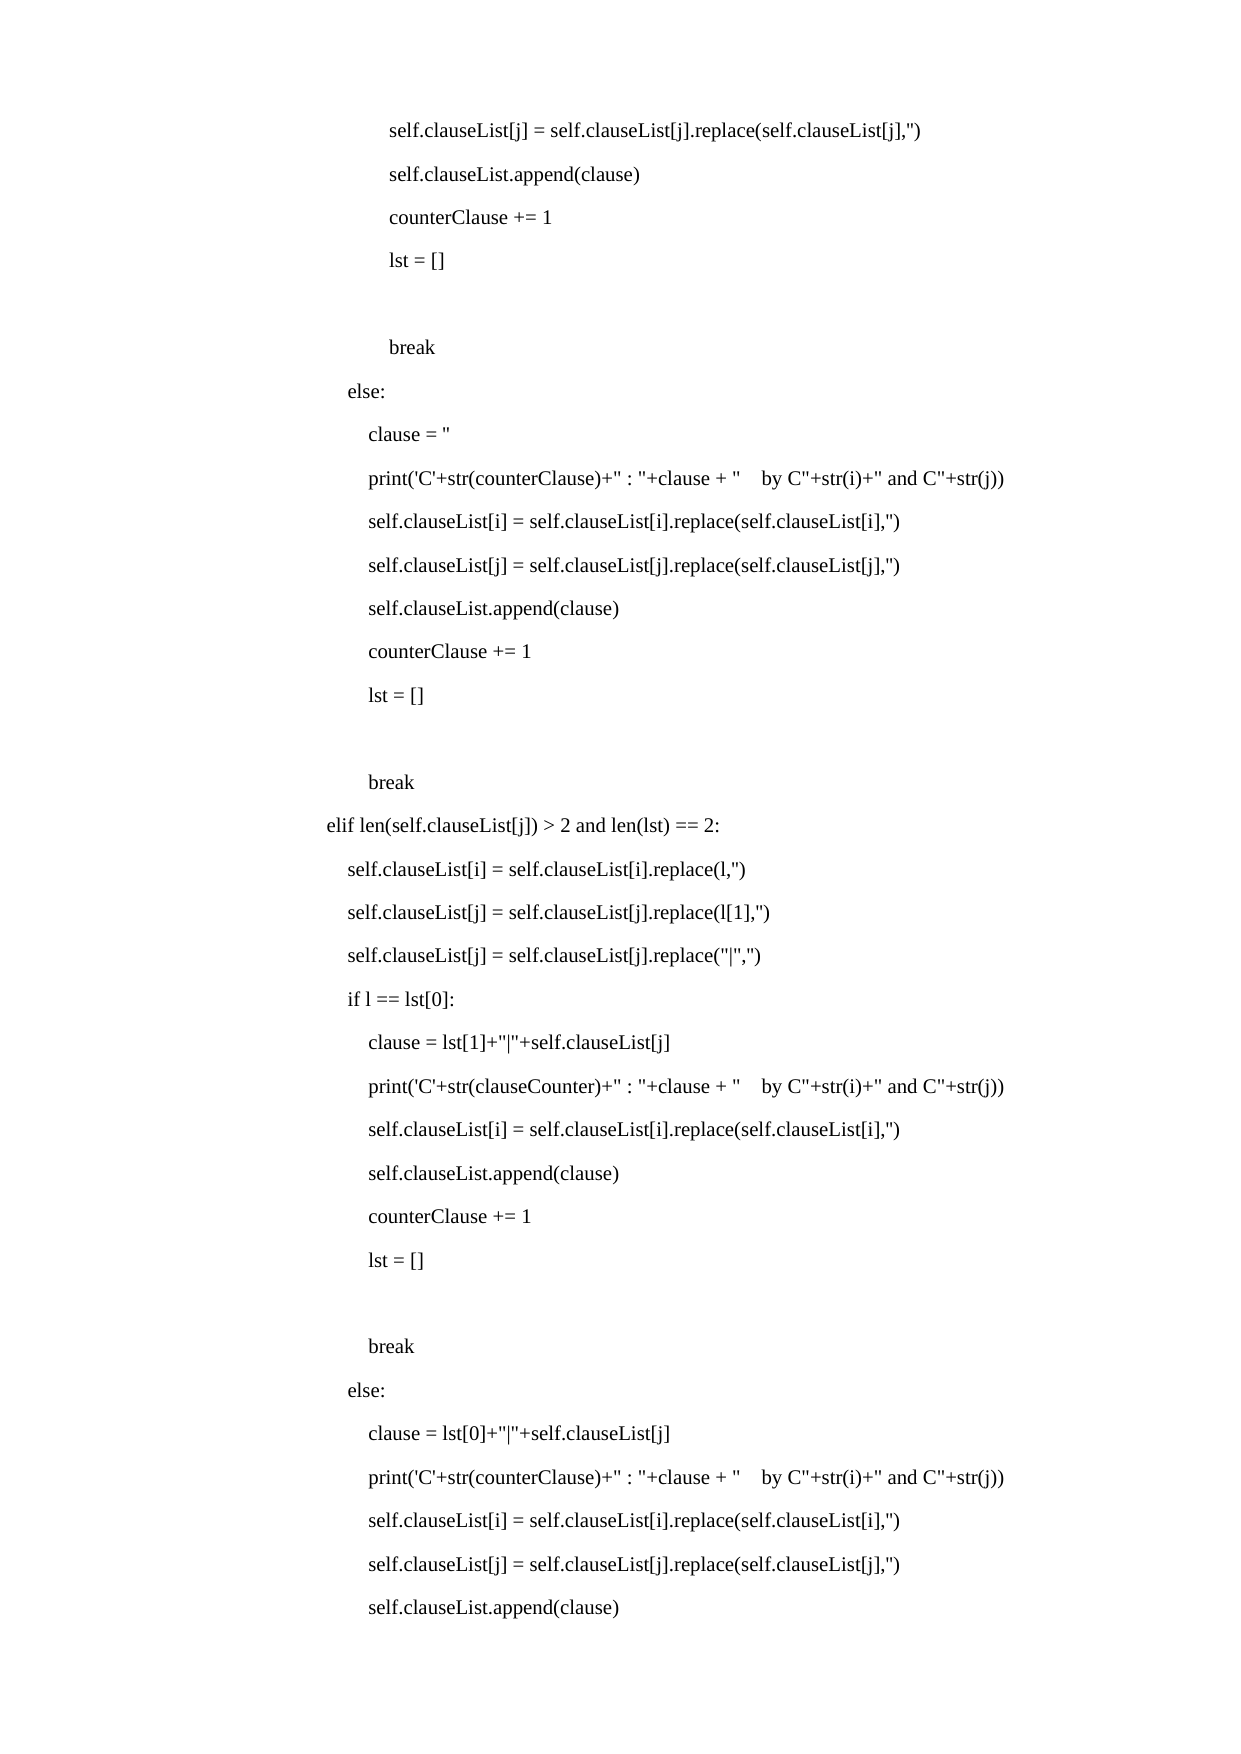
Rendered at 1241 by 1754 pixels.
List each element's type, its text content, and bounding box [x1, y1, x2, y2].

text self.clauseList.append(clause) [118, 596, 1122, 620]
text print('C'+str(counterClause)+" : "+clause + " by C"+str(i)+" and C"+str(j)) [118, 1465, 1122, 1489]
text else: [118, 1378, 1122, 1402]
text self.clauseList[i] = self.clauseList[i].replace(l,'') [118, 857, 1122, 881]
text break [118, 335, 1122, 359]
text lst = [] [118, 683, 1122, 707]
text self.clauseList[i] = self.clauseList[i].replace(self.clauseList[i],'') [118, 1508, 1122, 1532]
text self.clauseList[j] = self.clauseList[j].replace(self.clauseList[j],'') [118, 1552, 1122, 1576]
text clause = '' [118, 422, 1122, 446]
text else: [118, 379, 1122, 403]
text self.clauseList[j] = self.clauseList[j].replace(l[1],'') [118, 900, 1122, 924]
text self.clauseList.append(clause) [118, 1595, 1122, 1619]
text break [118, 770, 1122, 794]
text print('C'+str(counterClause)+" : "+clause + " by C"+str(i)+" and C"+str(j)) [118, 466, 1122, 490]
text counterClause += 1 [118, 1204, 1122, 1228]
text clause = lst[1]+"|"+self.clauseList[j] [118, 1030, 1122, 1054]
text lst = [] [118, 248, 1122, 272]
text self.clauseList[j] = self.clauseList[j].replace(self.clauseList[j],'') [118, 118, 1122, 142]
text print('C'+str(clauseCounter)+" : "+clause + " by C"+str(i)+" and C"+str(j)) [118, 1074, 1122, 1098]
text counterClause += 1 [118, 639, 1122, 663]
text lst = [] [118, 1247, 1122, 1272]
text clause = lst[0]+"|"+self.clauseList[j] [118, 1421, 1122, 1445]
text elif len(self.clauseList[j]) > 2 and len(lst) == 2: [118, 813, 1122, 837]
text break [118, 1334, 1122, 1358]
text counterClause += 1 [118, 205, 1122, 229]
text self.clauseList[i] = self.clauseList[i].replace(self.clauseList[i],'') [118, 509, 1122, 533]
text self.clauseList[i] = self.clauseList[i].replace(self.clauseList[i],'') [118, 1117, 1122, 1141]
text self.clauseList[j] = self.clauseList[j].replace(self.clauseList[j],'') [118, 552, 1122, 577]
text if l == lst[0]: [118, 987, 1122, 1011]
text self.clauseList[j] = self.clauseList[j].replace("|",'') [118, 943, 1122, 967]
text self.clauseList.append(clause) [118, 162, 1122, 186]
text self.clauseList.append(clause) [118, 1161, 1122, 1185]
